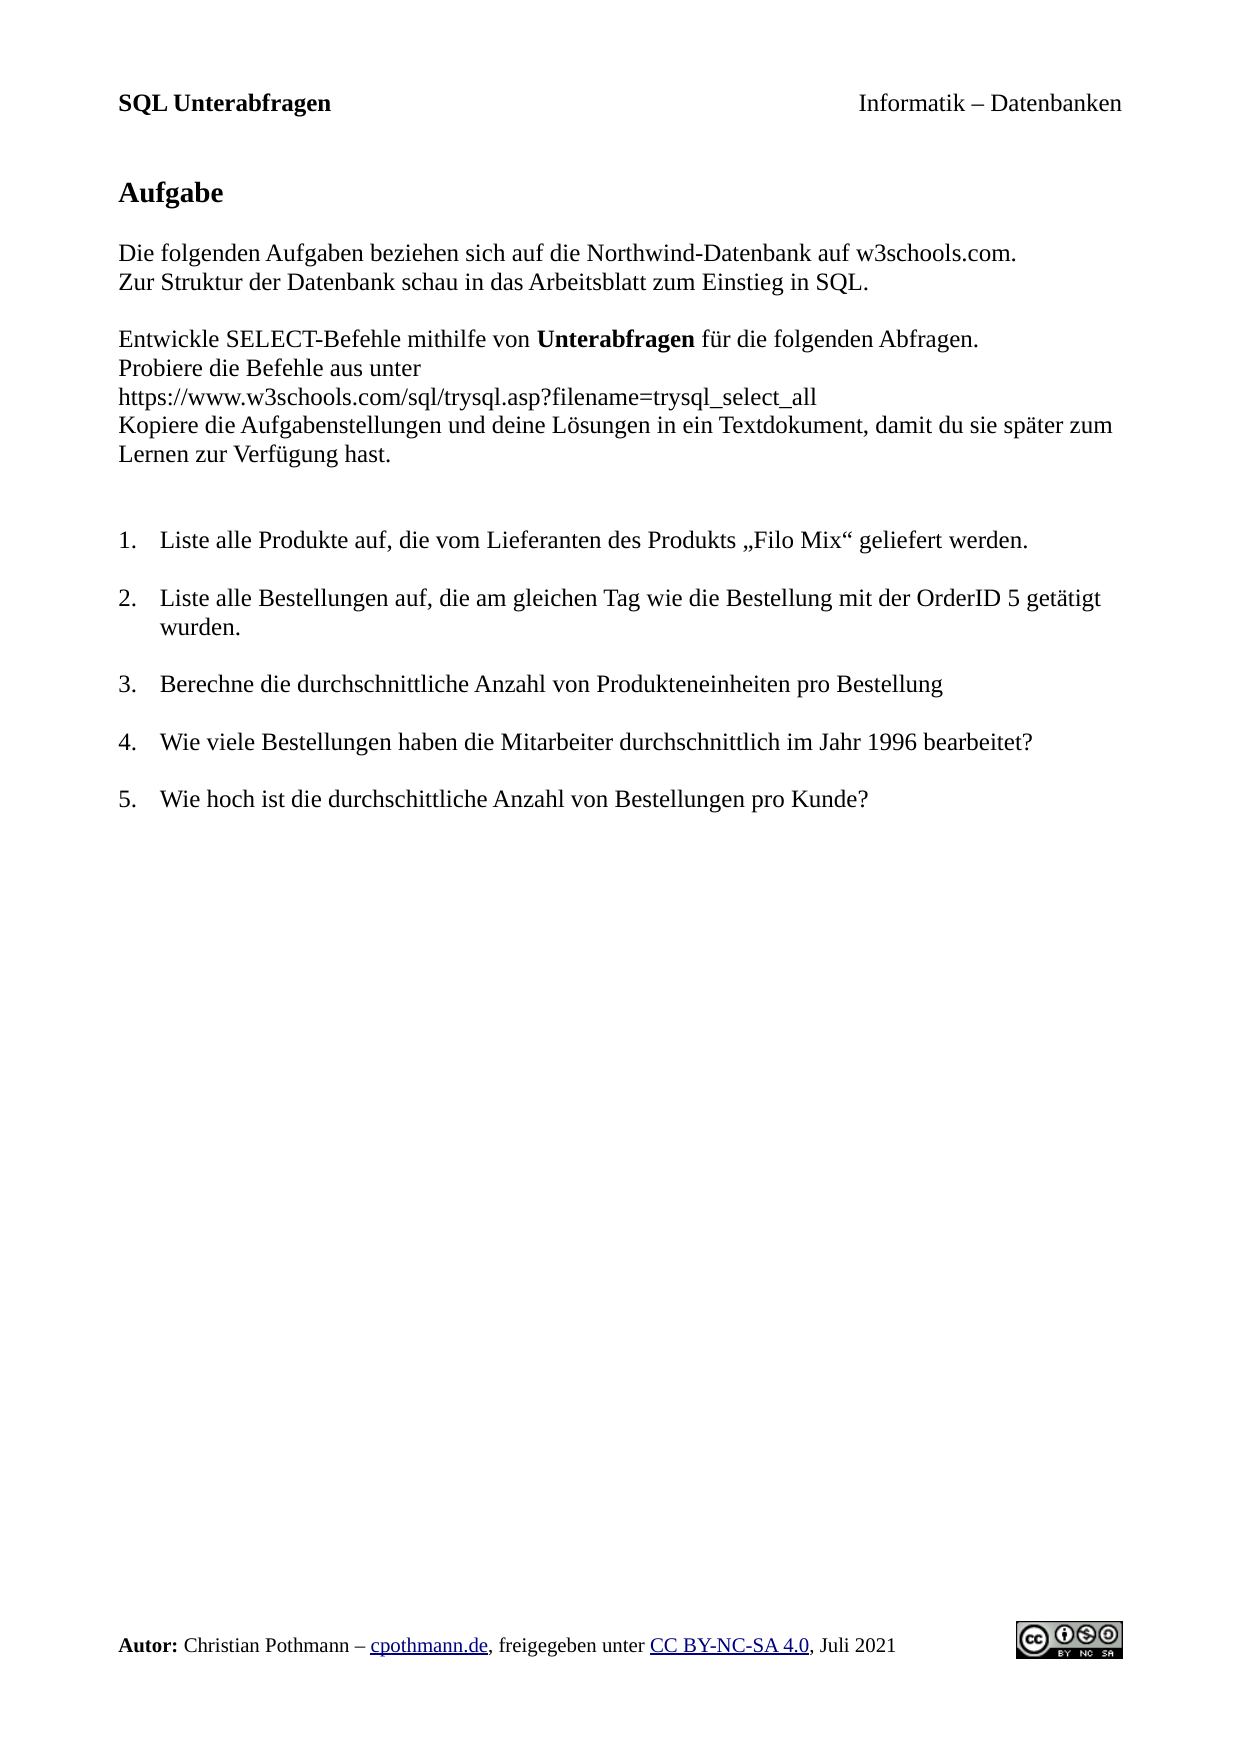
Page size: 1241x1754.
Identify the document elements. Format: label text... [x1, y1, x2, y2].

text Entwickle SELECT-Befehle mithilfe von Unterabfragen für die folgenden Abfragen. [118, 324, 1122, 353]
text Autor: Christian Pothmann – cpothmann.de, freigegeben unter CC BY-NC-SA 4.0, Juli 2021 [118, 1632, 1016, 1657]
list Liste alle Produkte auf, die vom Lieferanten des Produkts „Filo Mix“ geliefert werden. [118, 525, 1122, 554]
list Wie viele Bestellungen haben die Mitarbeiter durchschnittlich im Jahr 1996 bearbeitet? [118, 727, 1122, 755]
picture [1016, 1621, 1123, 1659]
text Aufgabe [118, 176, 1122, 209]
text Kopiere die Aufgabenstellungen und deine Lösungen in ein Textdokument, damit du sie später zum Lernen zur Verfügung hast. [118, 410, 1122, 468]
text Probiere die Befehle aus unter [118, 353, 1122, 382]
list Wie hoch ist die durchschittliche Anzahl von Bestellungen pro Kunde? [118, 784, 1122, 813]
list Liste alle Bestellungen auf, die am gleichen Tag wie die Bestellung mit der OrderID 5 getätigt wurden. [118, 583, 1122, 640]
text Zur Struktur der Datenbank schau in das Arbeitsblatt zum Einstieg in SQL. [118, 267, 1122, 295]
list Berechne die durchschnittliche Anzahl von Produkteneinheiten pro Bestellung [118, 669, 1122, 698]
text Die folgenden Aufgaben beziehen sich auf die Northwind-Datenbank auf w3schools.com. [118, 238, 1122, 267]
text https://www.w3schools.com/sql/trysql.asp?filename=trysql_select_all [118, 382, 1122, 410]
